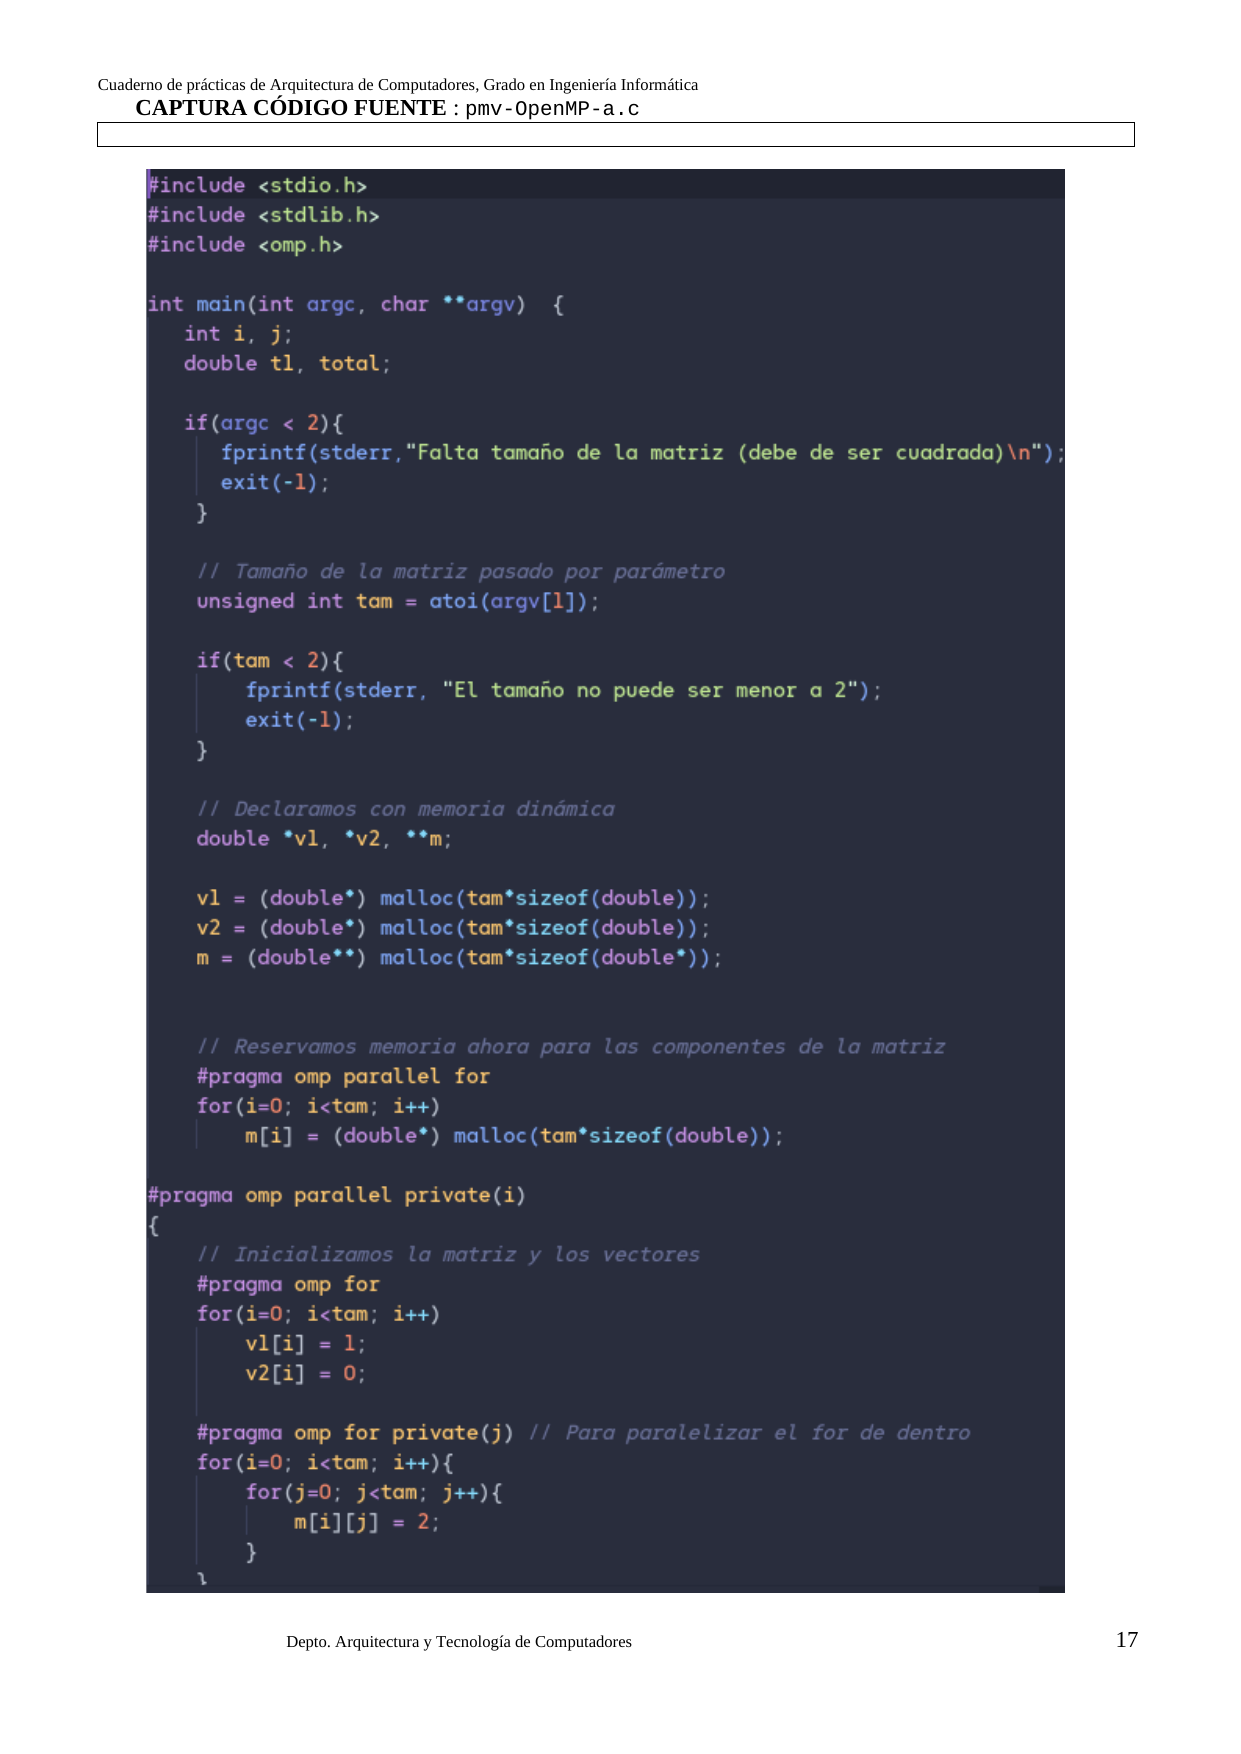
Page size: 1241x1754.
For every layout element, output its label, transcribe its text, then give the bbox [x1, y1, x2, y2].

picture [146, 169, 1065, 1593]
table_header [98, 123, 1134, 146]
text CAPTURA CÓDIGO FUENTE : pmv-OpenMP-a.c [135, 94, 1138, 122]
